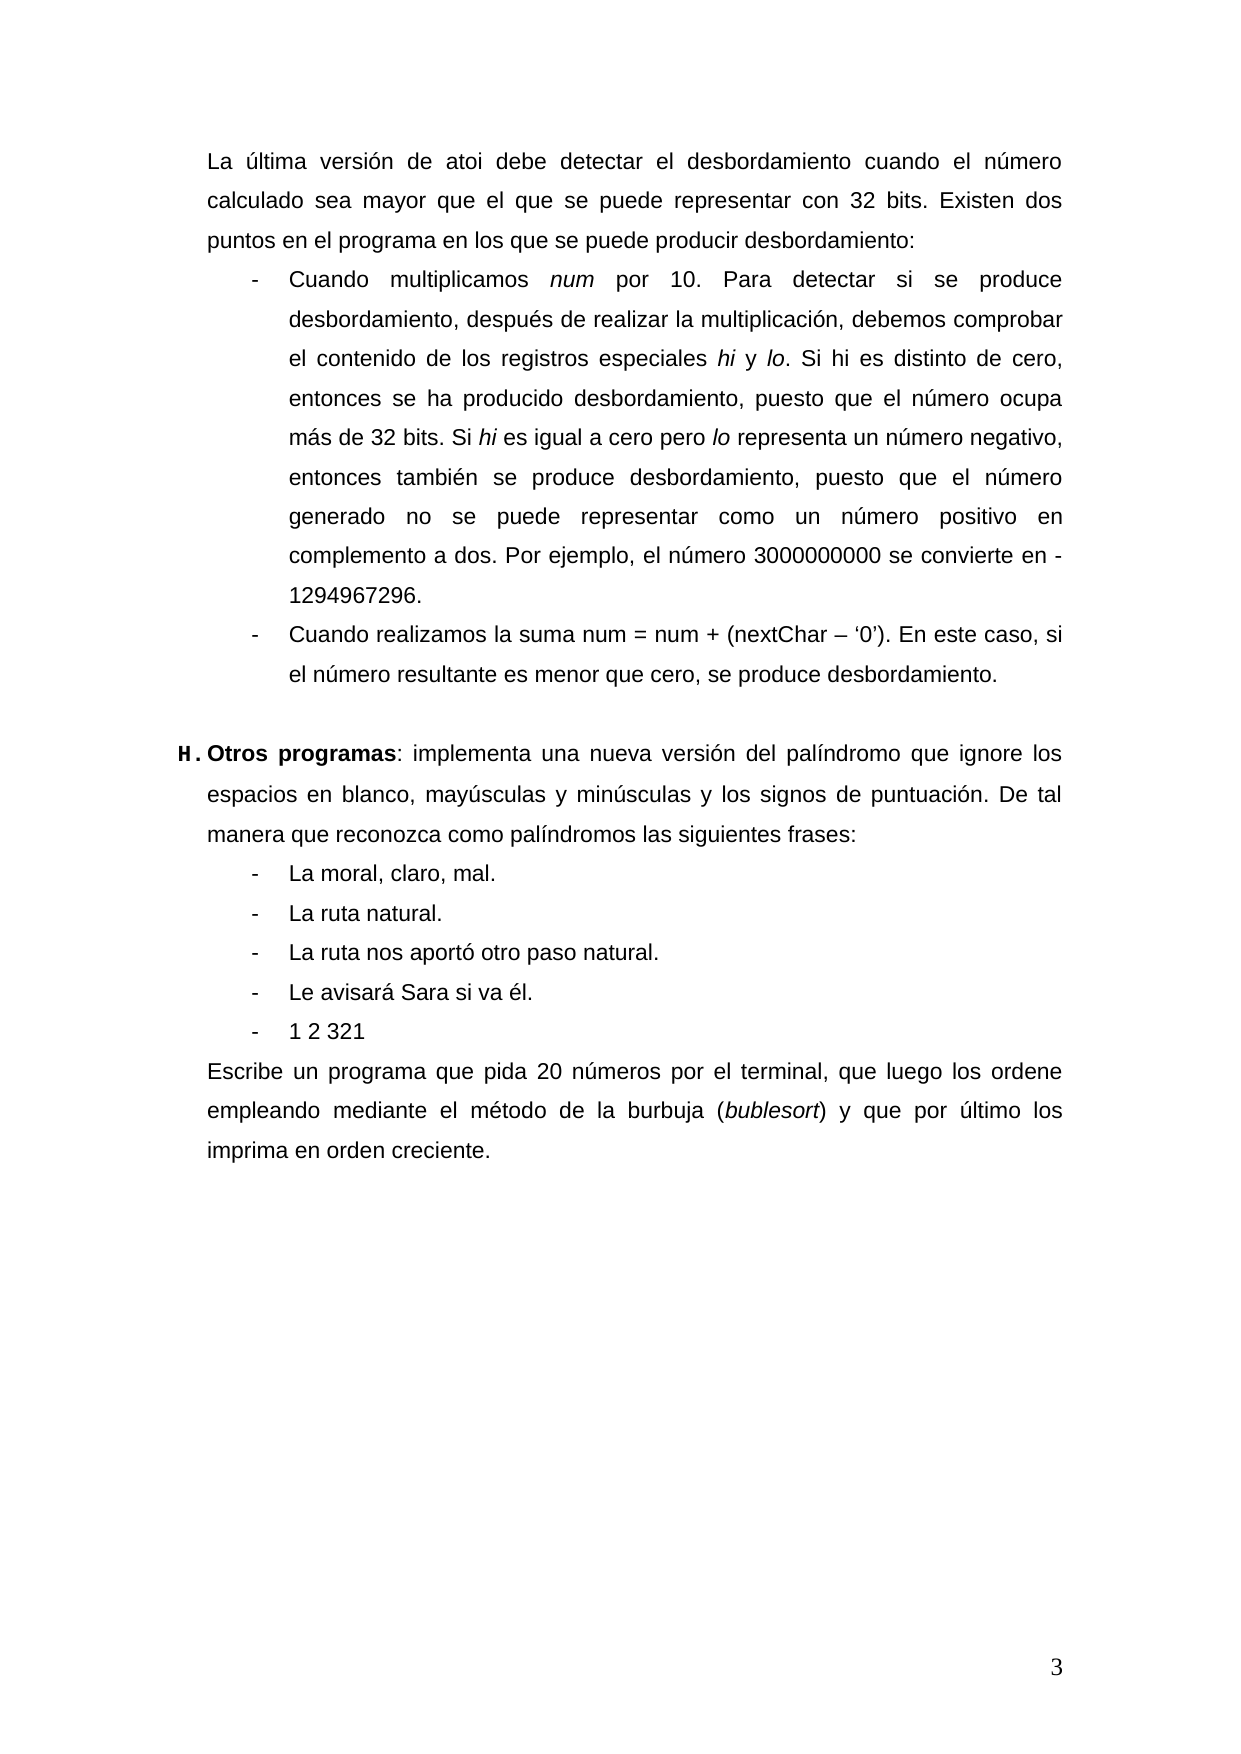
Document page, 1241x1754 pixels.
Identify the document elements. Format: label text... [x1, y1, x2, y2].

text Escribe un programa que pida 20 números por el terminal, que luego los ordene empleando mediante el método de la burbuja (bublesort) y que por último los imprima en orden creciente. [207, 1058, 1063, 1163]
list Cuando multiplicamos num por 10. Para detectar si se produce desbordamiento, después de realizar la multiplicación, debemos comprobar el contenido de los registros especiales hi y lo. Si hi es distinto de cero, entonces se ha producido desbordamiento, puesto que el número ocupa más de 32 bits. Si hi es igual a cero pero lo representa un número negativo, entonces también se produce desbordamiento, puesto que el número generado no se puede representar como un número positivo en complemento a dos. Por ejemplo, el número 3000000000 se convierte en -1294967296. [251, 266, 1063, 608]
list Le avisará Sara si va él. [251, 979, 1063, 1005]
list Cuando realizamos la suma num = num + (nextChar – ‘0’). En este caso, si el número resultante es menor que cero, se produce desbordamiento. [251, 621, 1063, 687]
list Otros programas: implementa una nueva versión del palíndromo que ignore los espacios en blanco, mayúsculas y minúsculas y los signos de puntuación. De tal manera que reconozca como palíndromos las siguientes frases: [177, 740, 1063, 847]
list 1 2 321 [251, 1018, 1063, 1044]
list La ruta natural. [251, 900, 1063, 926]
list La moral, claro, mal. [251, 860, 1063, 887]
text La última versión de atoi debe detectar el desbordamiento cuando el número calculado sea mayor que el que se puede representar con 32 bits. Existen dos puntos en el programa en los que se puede producir desbordamiento: [207, 148, 1063, 253]
list La ruta nos aportó otro paso natural. [251, 939, 1063, 966]
